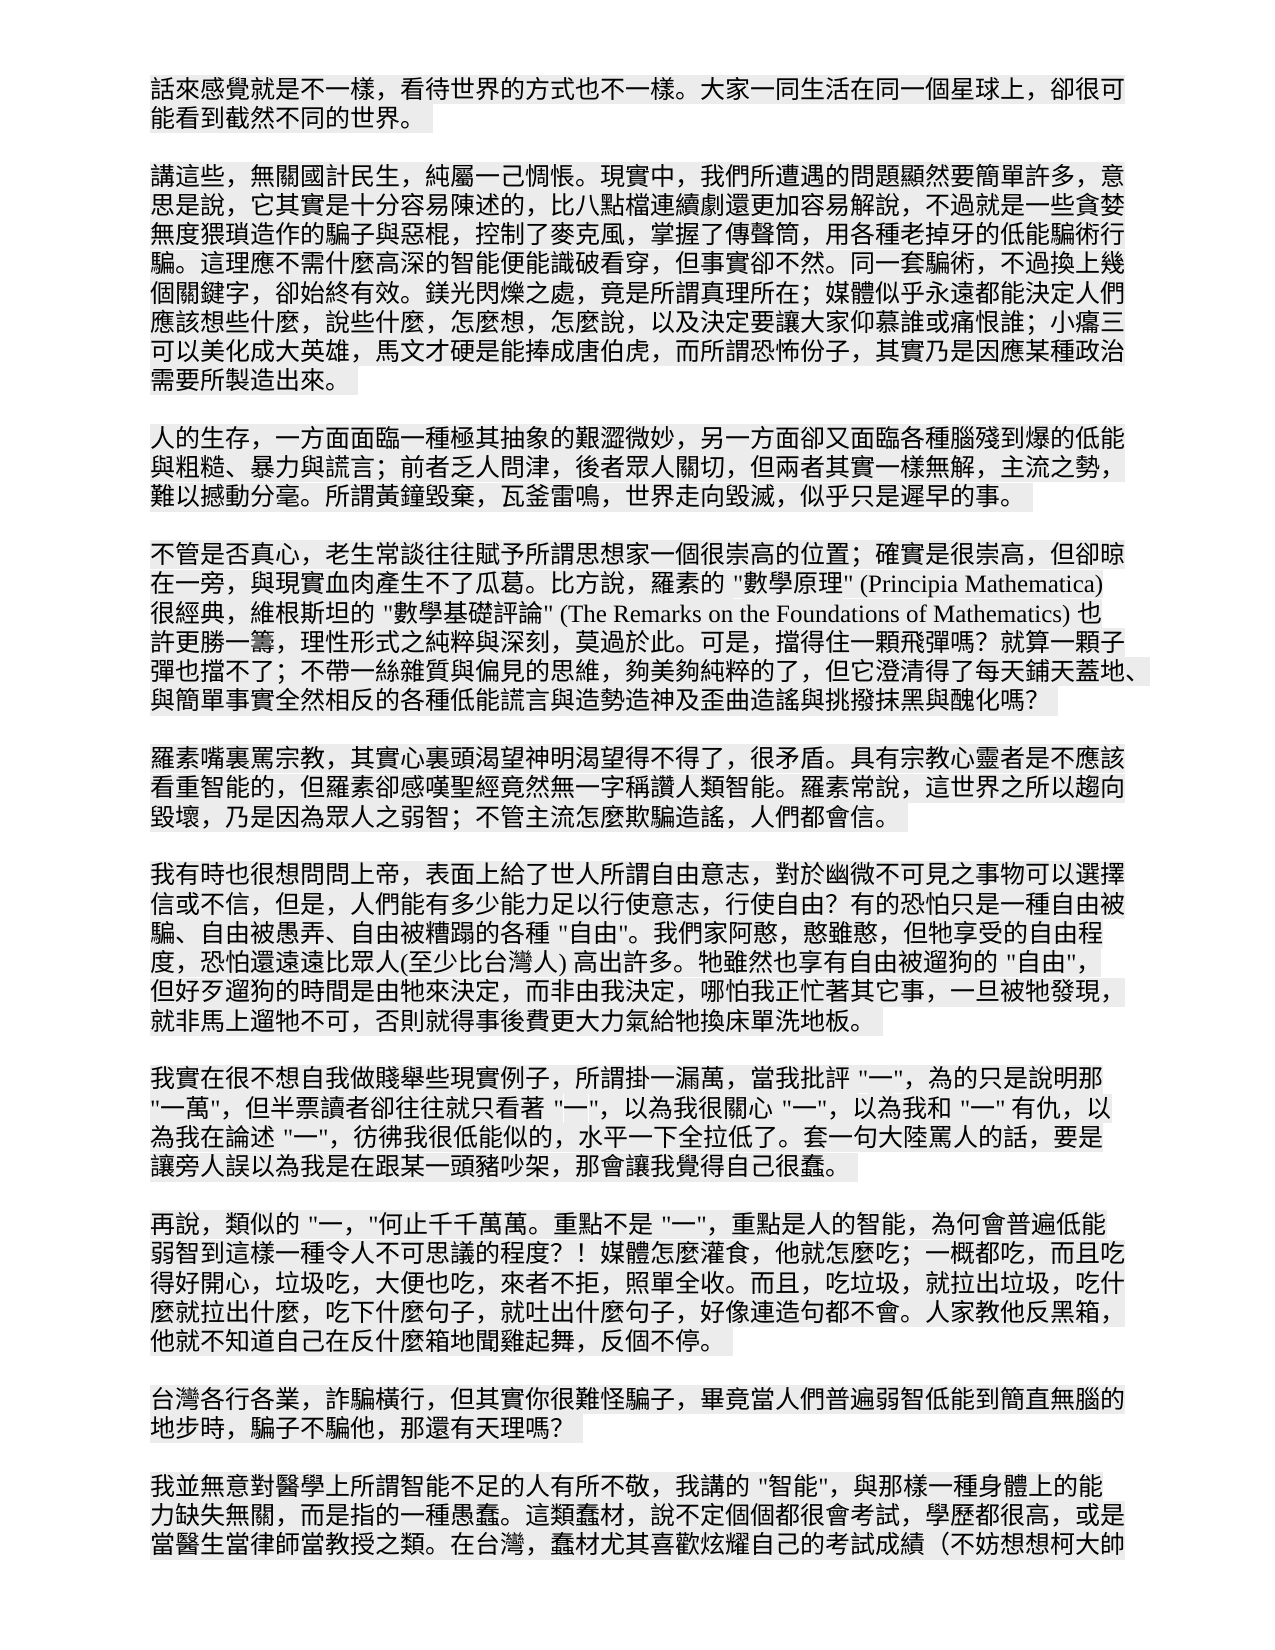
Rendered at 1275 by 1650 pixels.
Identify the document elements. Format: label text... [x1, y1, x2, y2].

text 很小時候，隔壁有個小姑娘，年紀小我一兩歲，幾次負責帶她來我們家電影院看電影，竟然看到哭，一路哭回家，她娘還以為我揍了她還是怎樣，一問原來是看電影哭；喜劇哭，鬼片也哭，亂哭一通。王哥追柳哥，矮仔財打脫線，打打鬧鬧應該笑才對啊，真不知道她到底看懂或不懂。還好她家教不錯。她娘馬上鄭重宣佈說："電影演的全都是假的啦！" 她才破涕為笑。"電影攏係假"，簡潔扼要的一句話，勝過我一路哄她半天。 長大後，大家都知道電影是假的，不能當真，誰當真誰就輸了，誰當真誰就是怪胎。可是偏偏有些人想不開，希望它是真的，希望現實中真的有魔法，真的有令狐沖，真的有如來神掌，真的有人會龜毛到非得去給無名屍研究其生平喜好，非得自己充當死者家屬來給他辦一場葬禮不可。 真的？假的？家教良好的人可是區分得清清楚楚。大家喜歡令狐沖，仰慕楊過，但現實生活中恐怕個個都搶著當 "岳不群"，當 "任我行"，何曾見過幾個 "楊過"？幾個 "令狐沖"？"任我行" 和 "岳不群" 倒是滿街都是。 齊克果說，相信真理，反倒會對自己不利，而上帝呢，連個影子也沒見過，這下該如何是好？於是只好用騙的，所謂 "騙進真理來"，藝術就是這樣。但是，家教太好的人可不容易騙喔。倒也不是說藝術、言語或思想得跟生活充份一致才行，但是，家教好到把夢幻與現實兩者區分得清清楚楚，生活絕不受夢幻的一點點 "污染"，現實感好到這種地步，其實也挺變態。我常想，市面上不是一大堆口交型 (口頭交待型) 社運人渣嗎？不是一大堆滿口謊言、貪婪無度的愛台灣人士嗎？他們看小說或看電影究竟是站在善或惡的哪一邊？ Oscar Wilde 說，"一個人如果不是分分秒秒都需要藝術，那他其實根本不需要藝術。" 藝術畢竟不是衣服，不是化妝品，不是一種可以讓你隨時穿上又脫下的東西。不過，還好，大部份人其實是不需要藝術的，大家現實感都很好，家教都不錯，要不然，這顆浪漫星球，恐怕不知道會飛往宇宙何方？ 就跟反美反戰一樣，幾千萬條人命的傷亡與流離失所，偌大的恐怖悲劇就在眼前，但一年365天，一天24小時之中，這事出現在你心中有沒有超過 3 秒？更不用說為它做些什麼了。藝術對於大多數人來說，似乎也是這樣一種東西：在某個特定的時間裏 enjoy 一番，灑上一些口水，掉兩行清淚；待散場燈光一亮，走出場外，又是一條好漢；所謂心靈洗禮，洗過就好，戲總歸是戲，不能當真，明天還要上班呢。 但是也有這樣一種人，比方說柏格曼，小時候愛看馬戲團，馬戲演完了，每個小朋友也都各自回家，惟有小柏格曼的心，卻被馬戲團給帶走了，從此一去不回，註定逸出地球軌道，走上另一種人生。究竟幸或不幸很難說，總歸是一種命，非己所願。 梵谷曾寫信給他的弟弟說，如果能有所選擇，他絕不會選擇瘋狂。柏格曼遺物中，寫滿憂鬱的神祕字句；他若能有所選擇，想必也不會選擇隨馬戲團一同離去。我要能有所選擇，我也不會想在抽象的思維符號裏起惆悵。房貸都快繳不出來了，語言有沒有個 "本質" 真的有那麼重要嗎？生活一片火海，每天東奔西走忙到爆，數學的基礎究竟如何，難道能幫忙救火？家人都照顧不了了，邏輯到底需不需要給它設個前提要件來 "照顧" 它，使之免於崩盤，總不會是我陳家的事吧？莫非真要因此虛耗我半生青春血淚？ 所謂多情總被無情惱，黏著生命的東西，你很難把它脫下來當成一種話題。說穿了，這或多或少是一種病。病就像個獵人，主動找上他的獵物，而非獵物去尋找獵人。這是我十多年前第一次見到阿忠時問他的話，究竟是劇場找上你？還是你選擇了它？有病沒病，講起話來感覺就是不一樣，看待世界的方式也不一樣。大家一同生活在同一個星球上，卻很可能看到截然不同的世界。 講這些，無關國計民生，純屬一己惆悵。現實中，我們所遭遇的問題顯然要簡單許多，意思是說，它其實是十分容易陳述的，比八點檔連續劇還更加容易解說，不過就是一些貪婪無度猥瑣造作的騙子與惡棍，控制了麥克風，掌握了傳聲筒，用各種老掉牙的低能騙術行騙。這理應不需什麼高深的智能便能識破看穿，但事實卻不然。同一套騙術，不過換上幾個關鍵字，卻始終有效。鎂光閃爍之處，竟是所謂真理所在；媒體似乎永遠都能決定人們應該想些什麼，說些什麼，怎麼想，怎麼說，以及決定要讓大家仰慕誰或痛恨誰；小癟三可以美化成大英雄，馬文才硬是能捧成唐伯虎，而所謂恐怖份子，其實乃是因應某種政治需要所製造出來。 人的生存，一方面面臨一種極其抽象的艱澀微妙，另一方面卻又面臨各種腦殘到爆的低能與粗糙、暴力與謊言；前者乏人問津，後者眾人關切，但兩者其實一樣無解，主流之勢，難以撼動分毫。所謂黃鐘毀棄，瓦釜雷鳴，世界走向毀滅，似乎只是遲早的事。 不管是否真心，老生常談往往賦予所謂思想家一個很崇高的位置；確實是很崇高，但卻晾在一旁，與現實血肉產生不了瓜葛。比方說，羅素的 "數學原理" (Principia Mathematica)很經典，維根斯坦的 "數學基礎評論" (The Remarks on the Foundations of Mathematics) 也許更勝一籌，理性形式之純粹與深刻，莫過於此。可是，擋得住一顆飛彈嗎？就算一顆子彈也擋不了；不帶一絲雜質與偏見的思維，夠美夠純粹的了，但它澄清得了每天鋪天蓋地、與簡單事實全然相反的各種低能謊言與造勢造神及歪曲造謠與挑撥抹黑與醜化嗎？ 羅素嘴裏罵宗教，其實心裏頭渴望神明渴望得不得了，很矛盾。具有宗教心靈者是不應該看重智能的，但羅素卻感嘆聖經竟然無一字稱讚人類智能。羅素常說，這世界之所以趨向毀壞，乃是因為眾人之弱智；不管主流怎麼欺騙造謠，人們都會信。 我有時也很想問問上帝，表面上給了世人所謂自由意志，對於幽微不可見之事物可以選擇信或不信，但是，人們能有多少能力足以行使意志，行使自由？有的恐怕只是一種自由被騙、自由被愚弄、自由被糟蹋的各種 "自由"。我們家阿憨，憨雖憨，但牠享受的自由程度，恐怕還遠遠比眾人(至少比台灣人) 高出許多。牠雖然也享有自由被遛狗的 "自由"，但好歹遛狗的時間是由牠來決定，而非由我決定，哪怕我正忙著其它事，一旦被牠發現，就非馬上遛牠不可，否則就得事後費更大力氣給牠換床單洗地板。 我實在很不想自我做賤舉些現實例子，所謂掛一漏萬，當我批評 "一"，為的只是說明那 "一萬"，但半票讀者卻往往就只看著 "一"，以為我很關心 "一"，以為我和 "一" 有仇，以為我在論述 "一"，彷彿我很低能似的，水平一下全拉低了。套一句大陸罵人的話，要是讓旁人誤以為我是在跟某一頭豬吵架，那會讓我覺得自己很蠢。 再說，類似的 "一，"何止千千萬萬。重點不是 "一"，重點是人的智能，為何會普遍低能弱智到這樣一種令人不可思議的程度？！媒體怎麼灌食，他就怎麼吃；一概都吃，而且吃得好開心，垃圾吃，大便也吃，來者不拒，照單全收。而且，吃垃圾，就拉出垃圾，吃什麼就拉出什麼，吃下什麼句子，就吐出什麼句子，好像連造句都不會。人家教他反黑箱，他就不知道自己在反什麼箱地聞雞起舞，反個不停。 台灣各行各業，詐騙橫行，但其實你很難怪騙子，畢竟當人們普遍弱智低能到簡直無腦的地步時，騙子不騙他，那還有天理嗎？ 我並無意對醫學上所謂智能不足的人有所不敬，我講的 "智能"，與那樣一種身體上的能力缺失無關，而是指的一種愚蠢。這類蠢材，說不定個個都很會考試，學歷都很高，或是當醫生當律師當教授之類。在台灣，蠢材尤其喜歡炫耀自己的考試成績（不妨想想柯大帥以及市面上一堆 "名醫"），但我相信機器人更是可以所有科目拿滿分，難道我們會因此覺得機器人聰慧敏銳有才華？就如莫里哀所說，"一個讀過書的蠢材，比一個無知的蠢材還要蠢"。羅素也曾說過類似的話，他說，"我們生下來只是無知，經過一番教育後，卻變得愚蠢"。愛因斯坦講得更難聽了，他說： "我覺得，世上真正可貴的是那些具有創造性、有感情的個人，那是一種個性，一種人格，只有個人才足以創造出高尚與卓越的東西，而群眾本身在思想上和情感上是非常駑鈍的。這些烏合之眾，真是讓我非常鄙夷不屑，他們之所以長了一個大腦，純粹是出於一種誤會。事實上，光是脊髓應該就足夠滿足這樣一些人的所有需求了"。 我倒是覺得連脊髓應該也用不上吧，他們要脊髓幹啥呢？只需要給他們一張嘴，完成口交社運之群眾任務應該就夠用了。 當然，我能想像我講這些話將會招來什麼樣的報應和後果。古希臘三大悲劇作家之一 Euripides，這方面應該也很有經驗，因此他說："千萬別試著去和蠢材講道理，因為他們會反過來嘲笑你蠢"。他們會說，阿不然你又是多聰明？笑死人！然後說不定就會開始對你進行社運，我是說口交型社運。之所以會有如此的報應是因為，蠢材們往往會因此沸騰，整個戰鬥意志都上來了，認為你是要跟他們或他們的主子打仗，以為你是要和他們比賽什麼。但我當然不是懷著敵意或惡意而來，而是懷著很深的一種痛苦、憂慮和無奈；我更不是要來跟誰比大小，誰會想跟一群蝦子或一顆田螺比誰的腦子大呢？ 我常把孔子的一段話掛在嘴巴上，一天總要念上五、六回，藉以堅定自己日後移民祖國或哪裏都行的決心。子曰：「里仁為美，擇不處仁，焉得知！」意思是說，住在一個良善、文明的地方很重要；倘若你卻跟一群可怕人渣一同住在一個瘋狂反智反文明人渣當道的小島上或城市裏，怎能稱得上智慧呢？我更是特別憂愁下一代，難道也要被 "教育" 成低能敗德瘋狂反智毫無一絲現代文明素養的 "正港的台灣人"？當然，祖國同胞也沒有很理想，但它至少山高海闊地方大，也許有得躲。 就跟租房買房挑室友與鄰居一樣，宇宙星球那麼多，我要是能有選擇，絕不會選擇跟地球人一同住在同一個星球上，特別是不會想住在這樣一個豺狼當道、馬文才當家、全然沒有智能沒有文化與文明可言的鬼島上。在這島上，一切言語概念都已重新定義，比方說，所謂社運，就是詐騙集團的一種行銷業務；所謂學運，就是一群綠油油黨棍的嘉年華活動，而所謂社運人士，幾乎就是人渣的同義詞；所謂理想家，就是貪婪噁心份子；所謂改革人士，就是綠油油的黨棍打手之類；所謂才華，無非就是弱智草包的意思，所謂這個，其實就是那個。 羅素真的很有遠見，他在一百年前就說了，這世界之所以趨向毀壞，之所以帶來莫大的痛苦與災難，乃是因為眾人之弱智與愚蠢。你有沒有發現，千百年來，我們幾乎反覆寫著同樣的句子，但卻無能為力，無計可施。你企圖跟蠢材講道理，他反而會笑你蠢，甚至視你為寇讎。 原子論的創始者，古希臘的一位重要哲學家，叫做 Democritus，曾如此說道："能夠使蠢材學會一點東西，並非依靠言詞教導，而是厄運"。我比他也許要樂觀一些，除了厄運，言詞或許還是有用，只是它就像麥兜的千年鐘那樣緩慢就是，秒針得花一年才跑一格，三千六百年才能繞一圈，計上一小時。就像傳教士那樣，傳教傳了兩千年，上帝國也根本沒個影子，因為千年鐘才剛轉半圈，當然不會有效果。但是，一個人不夠，也許三個五個或八個十個，說不定千年鐘的速度會跑得快一些。但能得救的，絕不是這一代，也不會是下一代，而是下下下下好幾代。換句話說，你是給你的孫子的孫子一個或許比較好的世界，給未來找回一點希望。 我很喜歡但丁神曲中，渡過冥河，來到地獄入口處牆上寫的那句話："來者啊，快把一切希望揚棄！" 套一句阿莫多瓦的電影 "高跟鞋" 的台詞，"屈服吧，在人生的道路上"，我早已揚棄一切個人希望。但在步入地獄之際，我依然希望，在我身後那個尚未來到的世界與新生命，依舊滿懷希望。 陳真 2016. 07.31. ======================= 小學生報名審課綱李家同痛批：國際笑話 人間福報 2016/7/20 【本報台北訊】教育部開放國中小學生參選課審會委員，清大榮譽講座教授李家同批「教育部瘋了」，是國際笑話；當過課審會委員的實踐大學講座陳超明也批「荒謬」，感嘆這齣鬧劇要鬧到何時，「潘朵拉的盒子一打開，將來恐無法收拾」，民進黨政府將自食惡果。 教育部昨天讓一百多個學生自己開會遴選課審會學生代表委員，有兩個小學生、四個國中報名參選，最後小學生缺席、國中生只來兩個，其他都是高中以上學生。 李家同說，他活到七十七歲，至今還沒當過課審會委員，雖然他的專長是電機資訊，但因沒教過高職，他自認還不夠專業，不敢審高職相關課綱。「連我都不敢審課綱了，更何況連車床都沒看過、一元一次方程式都沒學過的小學生。」他說，這傳出去會是國際上大笑話。 陳超明則批教育部「搞民粹、和稀泥」，從上到下，都未堅持教育理念，任由政治綁架教育，讓課審會委員淪為「市場叫價」。教育部讓學生自己遴選課審委員，但完全沒訂出任何標準，就任由學生自己搞，昨天吵了一整天，最後也沒選出學生委員。 ====================================== 學生審課綱 教授：過程如開班會 2016年07月28日 記者李侑珊／高雄報導 旺報 民進黨政府上任後，首開先例將學生納入課綱審議代表，曾任課審會委員的實踐大學講座教授陳超明27日指出，國教議題已「民粹化」，學生審課綱只會追求「反黑箱」，不懂內容，過程宛如「開班會」；而107課綱的史觀過度強調台灣主體性，否認中國史地，忽視歷史教學應採多元化，視野被侷限，孩子無法認識世界。 「105年度第2次全國教育局處長會議」27日在高雄舉行第2天議程；陳超明指出，課綱是專業知識，並非公共議題，不適合讓公眾或學生參與審議；但如今教育議題「意識形態化」，被政治綁架，不只影響台灣教育發展，孩子詮釋歷史的方式也恐將越來越侷限，反應出執政者只顧著維護私利，沒有為學生著想。 針對學生擔任課綱審議代表，還有小學生報名。陳超明指出，課綱非常專業，學生不了解背後複雜的結構因素，也沒有經過相關訓練，歷經兩次會議，學生代表依舊難產，還把責任丟回給教育部，讓教育部來遴選學生代表，整個場面就像是在「選班代」；現場有人詢問學生開會目的，僅稱「反黑箱」，卻不明白「反的是什麼」。 由於12年國教上路以來爭議不斷，馬政府執政時期，曾因微調國文、歷史、地理與公民4科課綱，將日本「統治」時期改為日本「殖民統治」，以及強調「婦女『被迫』做慰安婦」等，引起軒然大波，民進黨政府上台後，隨即廢止調整；陳超明認為，加強台灣主體性無可厚非，「但百分之百認同台灣文化，或過度否認中國史地，都是不必要的」。 ========================= 余光中：講學問的事 不適合一人一票 2016-05-18 聯合報 記者徐如宜、蔡昕穎／連線報導 未來課審會將納入學生代表，詩人余光中表示，學生代表參與當然是正面的，但課綱是講究學問的事，學生的知識基礎還不夠，「如果不知好壞，怎麼投呢？」 清大孫運璿榮譽講座教授李家同直言：「堅決反對！」認為政治不該干涉教育， 制訂課綱還加上學生代表，「這就更滑稽了！」 余光中說，每個領域的課綱，應由精研領域的學者專家主導；學生意見當然可以表達，但在審議課綱上，他擔心學生知識還不夠深厚。他認為：「政治上一人一票是基於每個人的權利；但課綱是講學問的事，就不適合一人一票。」 李家同指出，教育應該留給專家、老師來決定，他不贊成政治干涉教育，「之前教改就是個例子」；課審會提高到行政院，「單要產生學生代表，這就很有趣了。」他說，光是代表人員的篩選就有困難，究竟什麼樣的人，才能代表全國？又是哪一類課綱需要審查？ ===================== Kairos風向新聞 課審會學生代表選出22人 驚爆有人買票落選 馮紹恩 2016-07-29 課審會28日在彰化女中舉辦學生代表候選人投票，並選出22名學生代表。候選人有36位，其中年紀最小的候選人是即將升上國二的盧維理，雖落選但仍表現良好。會後也傳出有學生企圖以一張選票1千元買票，但在場同學並未買單，用選票讓他落選。 反課綱學生5人入選 課審會昨天召開第3次「課程審議會學生代表遴選會議」，71人有投票權，實際領表投票68人，下午選出課審會大會代表4人、分組審議會代表18人。 去年參與反課綱微調的學生有5人入選。其中，參與選舉的學生候選人年紀最小的是即將升國二的盧維理，他在說明參選理念時說，改變要從教育做起，課綱應該改簡單點。課審會此次選出的學生代表，從高一到博士生，也有不少其他學生代表，原住民、新住民、在家自學生代表入選，還有特別選了身心障礙生代表盧勁軒和王博勳2位。 傳出有學生現場買票卻落選 會後也傳出有學生在現場，企圖以一張票1千元代價向同學買票，教育部科長蔡孟愷29日表示，當天的確有學生質疑某候選人有買票的行為。該學生因和另一名女性候選人同票數，委員會討論後本來以抽籤決定誰當選，結果抽中涉嫌買票的學生代表後，遭現場學生質疑該同學有買票行為，就展開重新投票，結果是女性候選人當選。 課審會審議大會學生代表 吳律德、廖浩翔、劉千萍、蕭竹均 分組審議會學生代表 國小組：周守言、艾君羽、陳子璇 國中組：張明旭、彭宬、林依瑾 普高組：盧舒言、林致宇、許晏紳 技高組：曾育德、林侑欣、葉念祖 特教組：王博勳、盧勁軒 藝術組：宋運川、林芳如 體育組：蘇立志、沈聲瀚 [150, 75, 1125, 1560]
